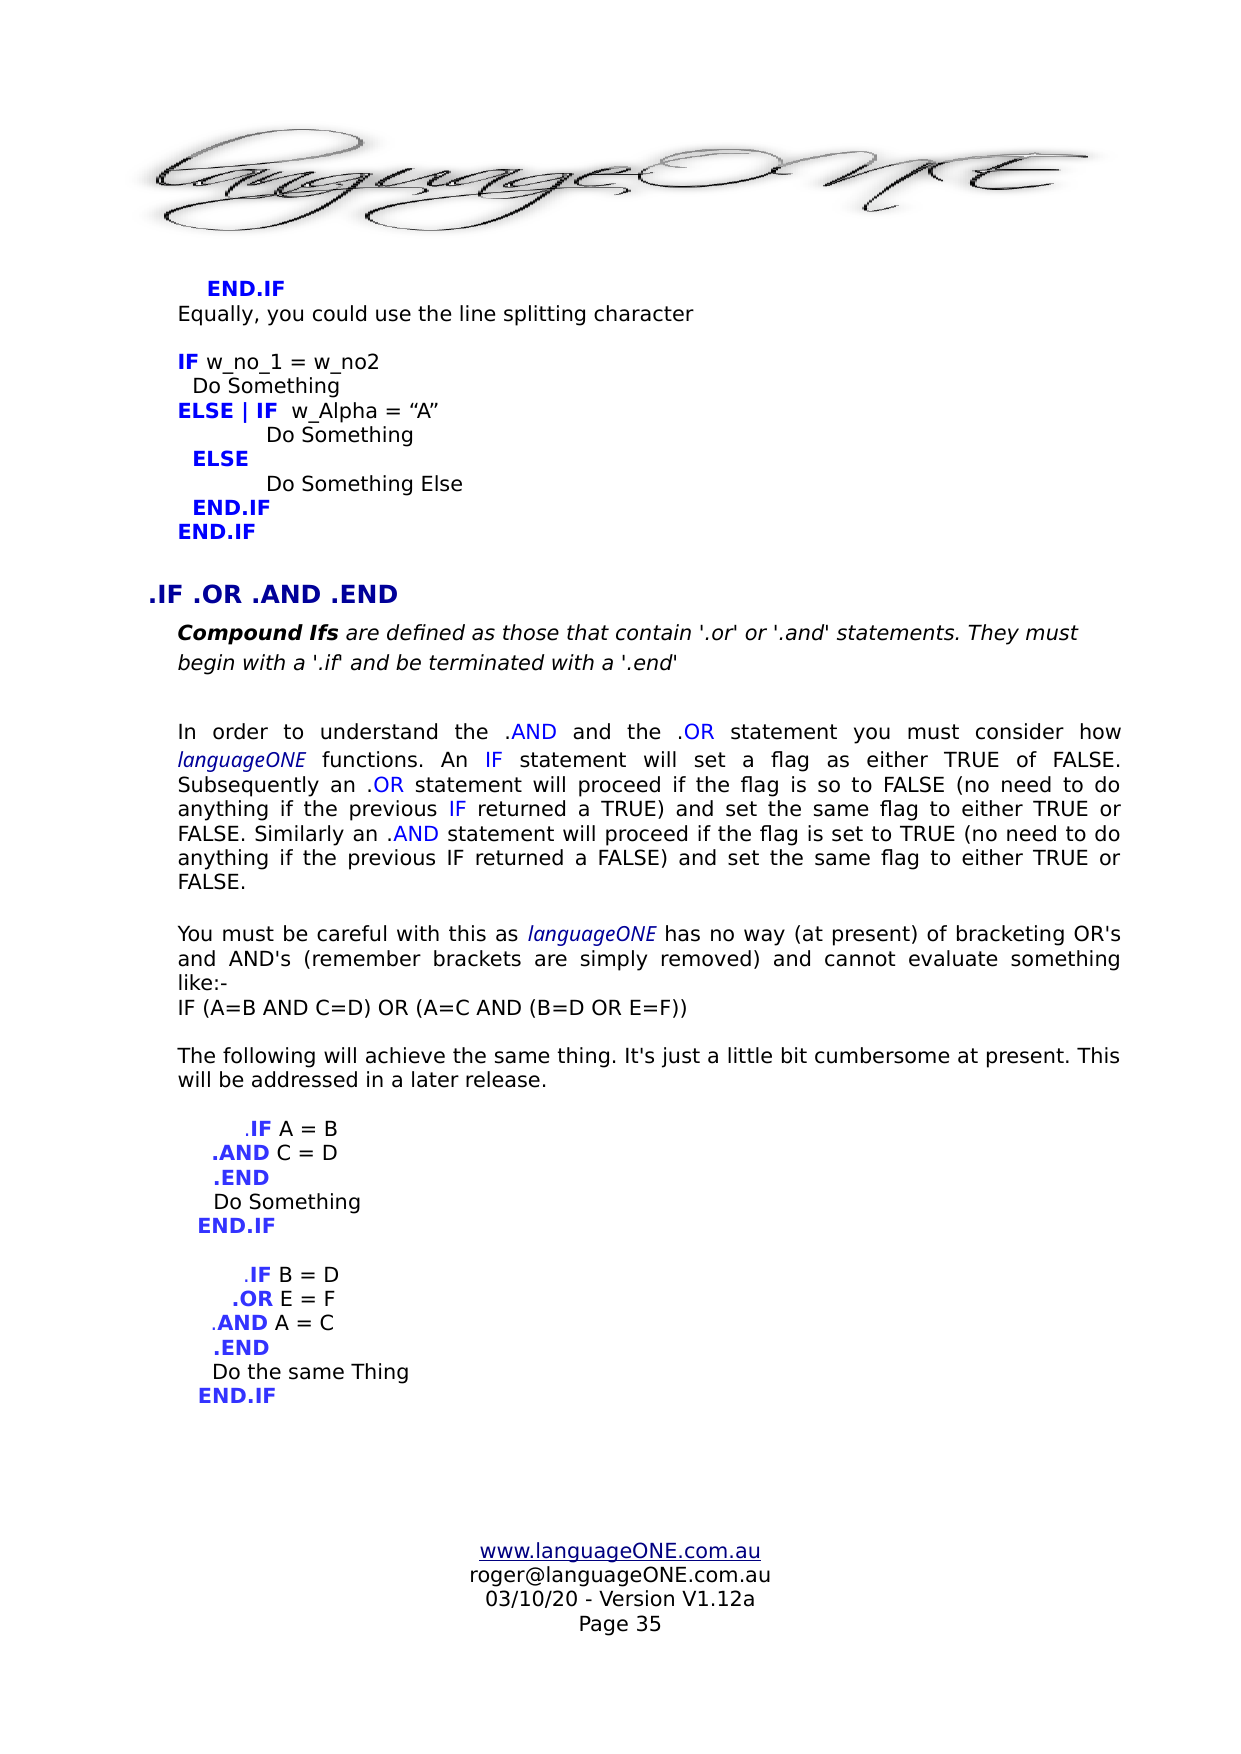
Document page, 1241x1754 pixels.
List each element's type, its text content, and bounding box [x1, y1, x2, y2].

text Do Something [177, 423, 1122, 447]
text .IF B = D [236, 1263, 1122, 1287]
text In order to understand the .AND and the .OR statement you must consider how languageONE functions. An IF statement will set a flag as either TRUE of FALSE. Subsequently an .OR statement will proceed if the flag is so to FALSE (no need to do anything if the previous IF returned a TRUE) and set the same flag to either TRUE or FALSE. Similarly an .AND statement will proceed if the flag is set to TRUE (no need to do anything if the previous IF returned a FALSE) and set the same flag to either TRUE or FALSE. [177, 720, 1122, 894]
text Do Something Else [177, 472, 1122, 496]
text Equally, you could use the line splitting character [177, 302, 1122, 326]
text Do Something [177, 1190, 1122, 1214]
text IF (A=B AND C=D) OR (A=C AND (B=D OR E=F)) [177, 996, 1122, 1020]
text IF w_no_1 = w_no2 [177, 350, 1122, 374]
text Do Something [177, 374, 1122, 399]
text END.IF [177, 496, 1122, 520]
text ELSE | IF w_Alpha = “A” [177, 399, 1122, 423]
text END.IF [207, 277, 1122, 302]
text Compound Ifs are defined as those that contain '.or' or '.and' statements. They must begin with a '.if' and be terminated with a '.end' [177, 621, 1122, 675]
text Do the same Thing [177, 1360, 1122, 1384]
text You must be careful with this as languageONE has no way (at present) of bracketing OR's and AND's (remember brackets are simply removed) and cannot evaluate something like:- [177, 919, 1122, 996]
picture [125, 120, 1118, 239]
text .IF A = B [230, 1117, 1122, 1141]
text END.IF [177, 1384, 1122, 1408]
text .END [213, 1336, 1122, 1360]
text .OR E = F [177, 1287, 1122, 1311]
text END.IF [177, 1214, 1122, 1238]
subtitle .IF .OR .AND .END [148, 581, 1122, 610]
text .AND A = C [177, 1311, 1122, 1336]
text The following will achieve the same thing. It's just a little bit cumbersome at present. This will be addressed in a later release. [177, 1044, 1122, 1093]
text .END [213, 1166, 1122, 1190]
text ELSE [177, 447, 1122, 472]
text .AND C = D [177, 1141, 1122, 1166]
text END.IF [177, 520, 1122, 544]
